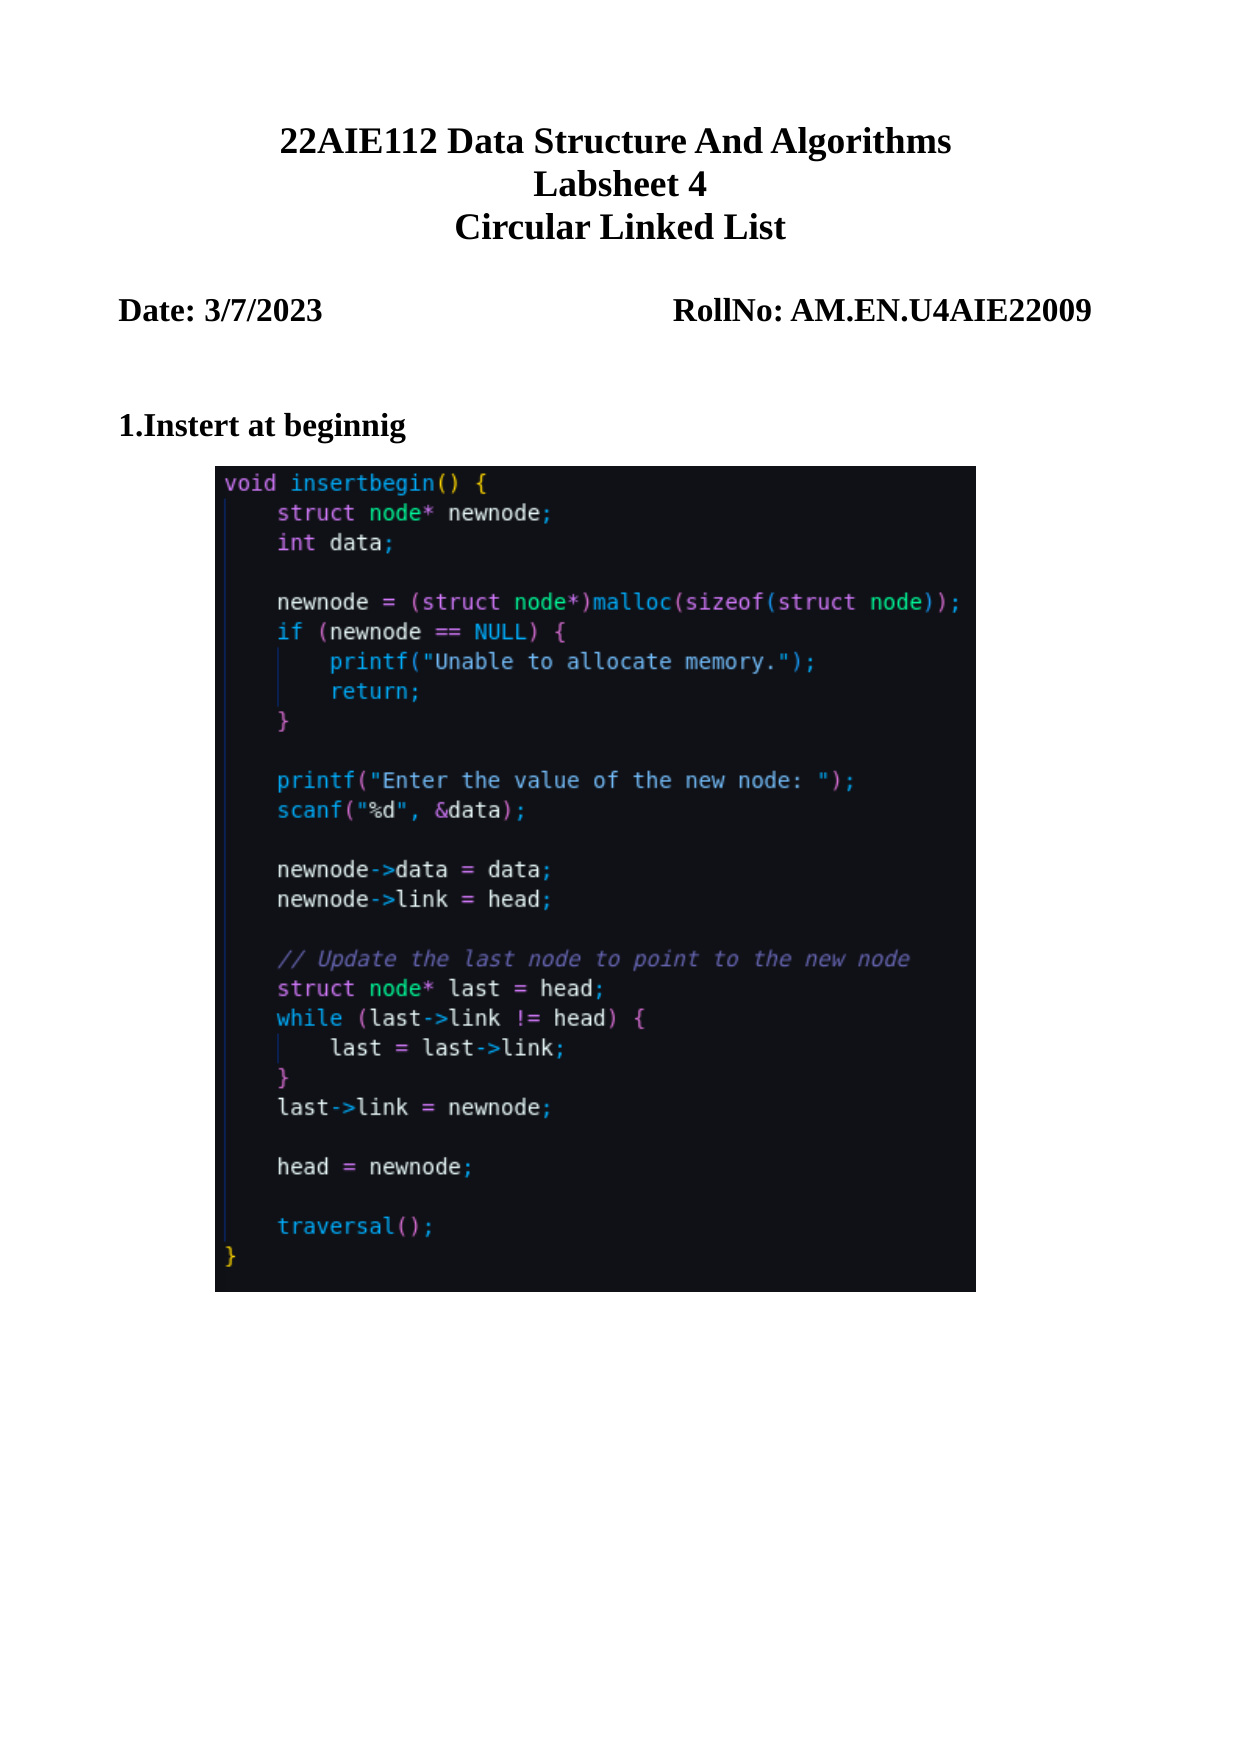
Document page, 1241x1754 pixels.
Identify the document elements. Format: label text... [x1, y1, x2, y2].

text Circular Linked List [118, 204, 1122, 247]
text Date: 3/7/2023 RollNo: AM.EN.U4AIE22009 [118, 291, 1122, 329]
text Labsheet 4 [118, 161, 1122, 204]
picture [215, 466, 976, 1292]
text 22AIE112 Data Structure And Algorithms [118, 118, 1122, 161]
text 1.Instert at beginnig [118, 406, 1122, 444]
